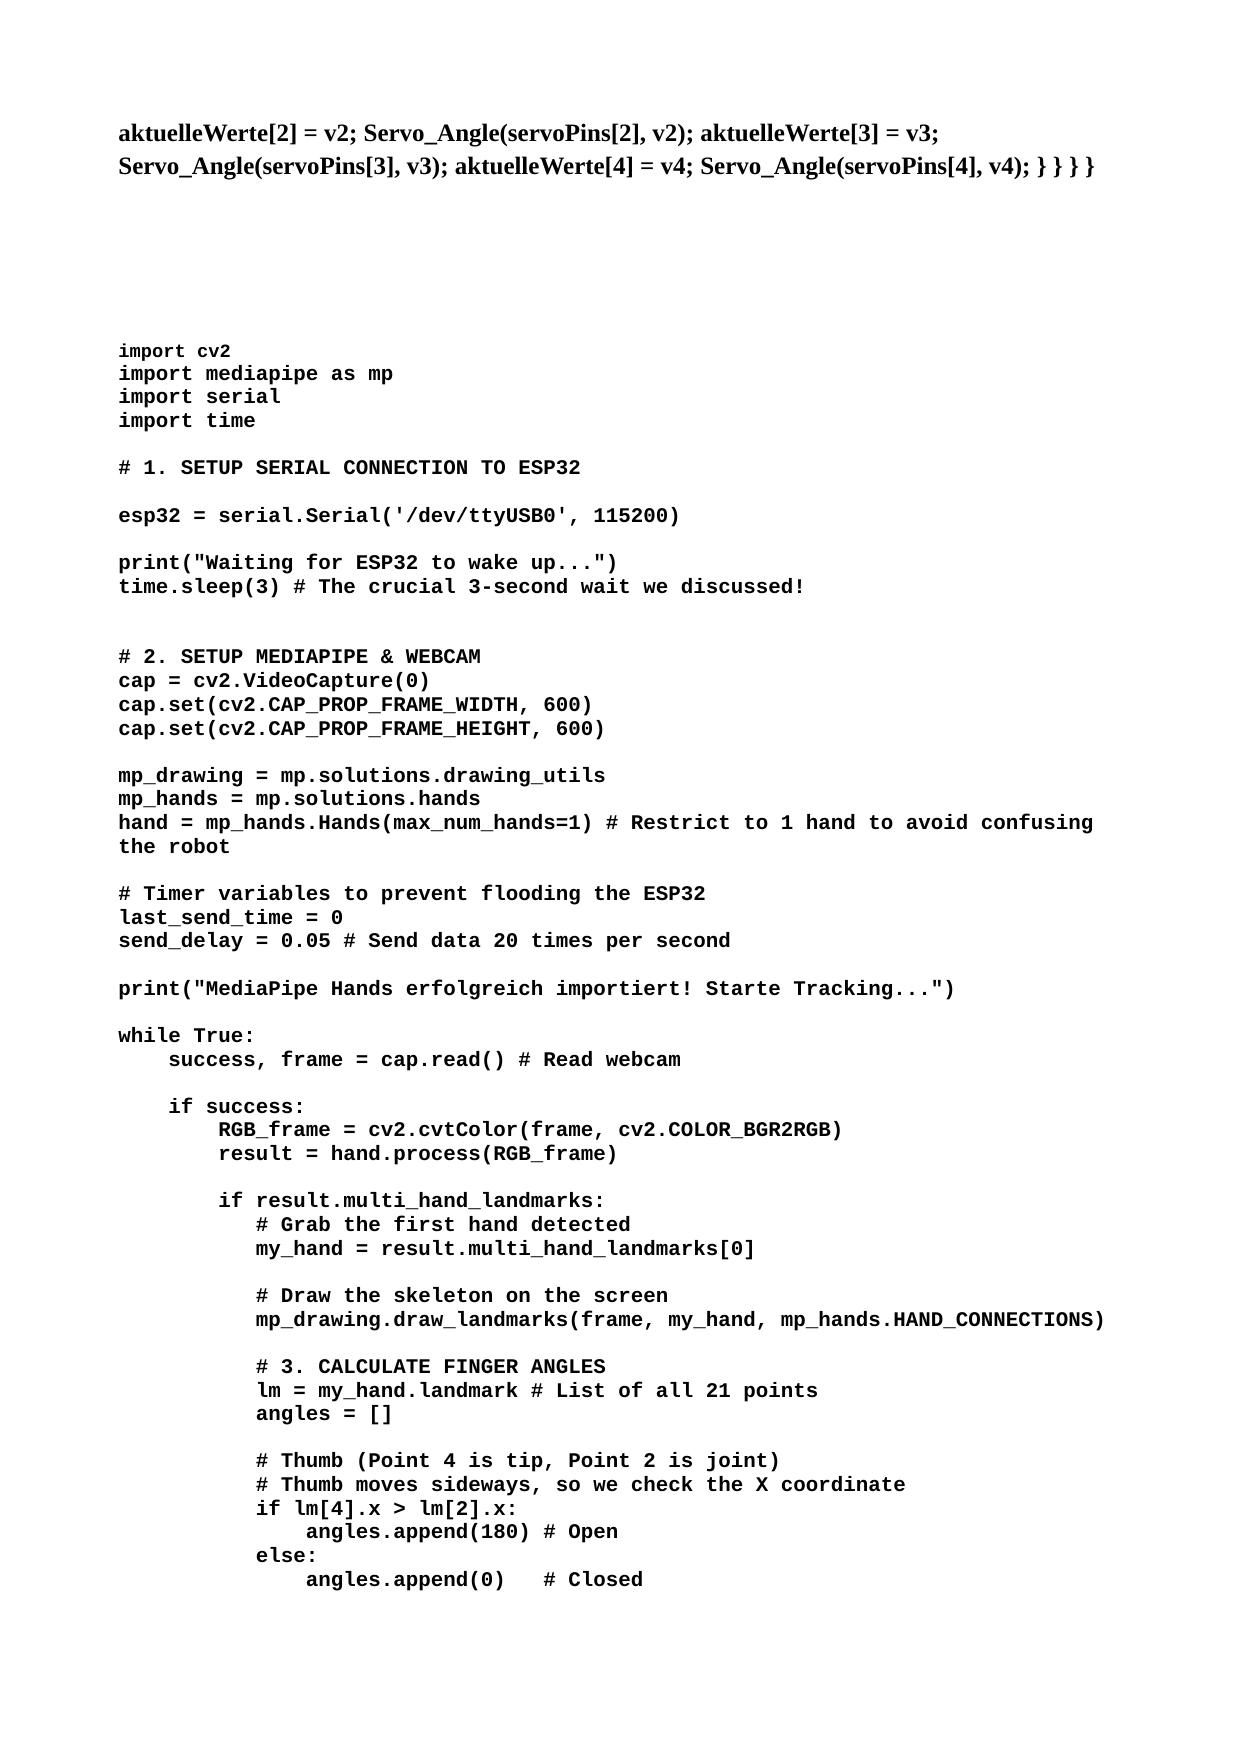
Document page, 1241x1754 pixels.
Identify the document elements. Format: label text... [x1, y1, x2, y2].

text RGB_frame = cv2.cvtColor(frame, cv2.COLOR_BGR2RGB) [118, 1119, 1122, 1143]
text mp_hands = mp.solutions.hands [118, 788, 1122, 812]
text mp_drawing = mp.solutions.drawing_utils [118, 765, 1122, 788]
text angles = [] [118, 1403, 1122, 1427]
text # 1. SETUP SERIAL CONNECTION TO ESP32 [118, 457, 1122, 481]
text if result.multi_hand_landmarks: [118, 1190, 1122, 1214]
text lm = my_hand.landmark # List of all 21 points [118, 1379, 1122, 1403]
text import cv2 [118, 342, 1122, 363]
text else: [118, 1545, 1122, 1569]
text if lm[4].x > lm[2].x: [118, 1498, 1122, 1521]
text # Thumb (Point 4 is tip, Point 2 is joint) [118, 1451, 1122, 1474]
text # Timer variables to prevent flooding the ESP32 [118, 883, 1122, 907]
text # Draw the skeleton on the screen [118, 1285, 1122, 1309]
text angles.append(0) # Closed [118, 1569, 1122, 1592]
text aktuelleWerte[2] = v2; Servo_Angle(servoPins[2], v2); aktuelleWerte[3] = v3; Servo_Angle(servoPins[3], v3); aktuelleWerte[4] = v4; Servo_Angle(servoPins[4], v4); } } } } [118, 118, 1122, 180]
text while True: [118, 1025, 1122, 1048]
text mp_drawing.draw_landmarks(frame, my_hand, mp_hands.HAND_CONNECTIONS) [118, 1309, 1122, 1332]
text import time [118, 410, 1122, 434]
text angles.append(180) # Open [118, 1521, 1122, 1545]
text my_hand = result.multi_hand_landmarks[0] [118, 1238, 1122, 1261]
text result = hand.process(RGB_frame) [118, 1143, 1122, 1167]
text import mediapipe as mp [118, 363, 1122, 386]
text last_send_time = 0 [118, 907, 1122, 930]
text # 2. SETUP MEDIAPIPE & WEBCAM [118, 647, 1122, 670]
text # Thumb moves sideways, so we check the X coordinate [118, 1474, 1122, 1498]
text if success: [118, 1096, 1122, 1119]
text time.sleep(3) # The crucial 3-second wait we discussed! [118, 576, 1122, 599]
text send_delay = 0.05 # Send data 20 times per second [118, 930, 1122, 954]
text cap.set(cv2.CAP_PROP_FRAME_HEIGHT, 600) [118, 717, 1122, 741]
text cap = cv2.VideoCapture(0) [118, 670, 1122, 694]
text hand = mp_hands.Hands(max_num_hands=1) # Restrict to 1 hand to avoid confusing the robot [118, 812, 1122, 859]
text esp32 = serial.Serial('/dev/ttyUSB0', 115200) [118, 505, 1122, 528]
text print("MediaPipe Hands erfolgreich importiert! Starte Tracking...") [118, 978, 1122, 1001]
text import serial [118, 386, 1122, 410]
text success, frame = cap.read() # Read webcam [118, 1048, 1122, 1072]
text cap.set(cv2.CAP_PROP_FRAME_WIDTH, 600) [118, 694, 1122, 717]
text # Grab the first hand detected [118, 1214, 1122, 1238]
text # 3. CALCULATE FINGER ANGLES [118, 1356, 1122, 1379]
text print("Waiting for ESP32 to wake up...") [118, 552, 1122, 576]
